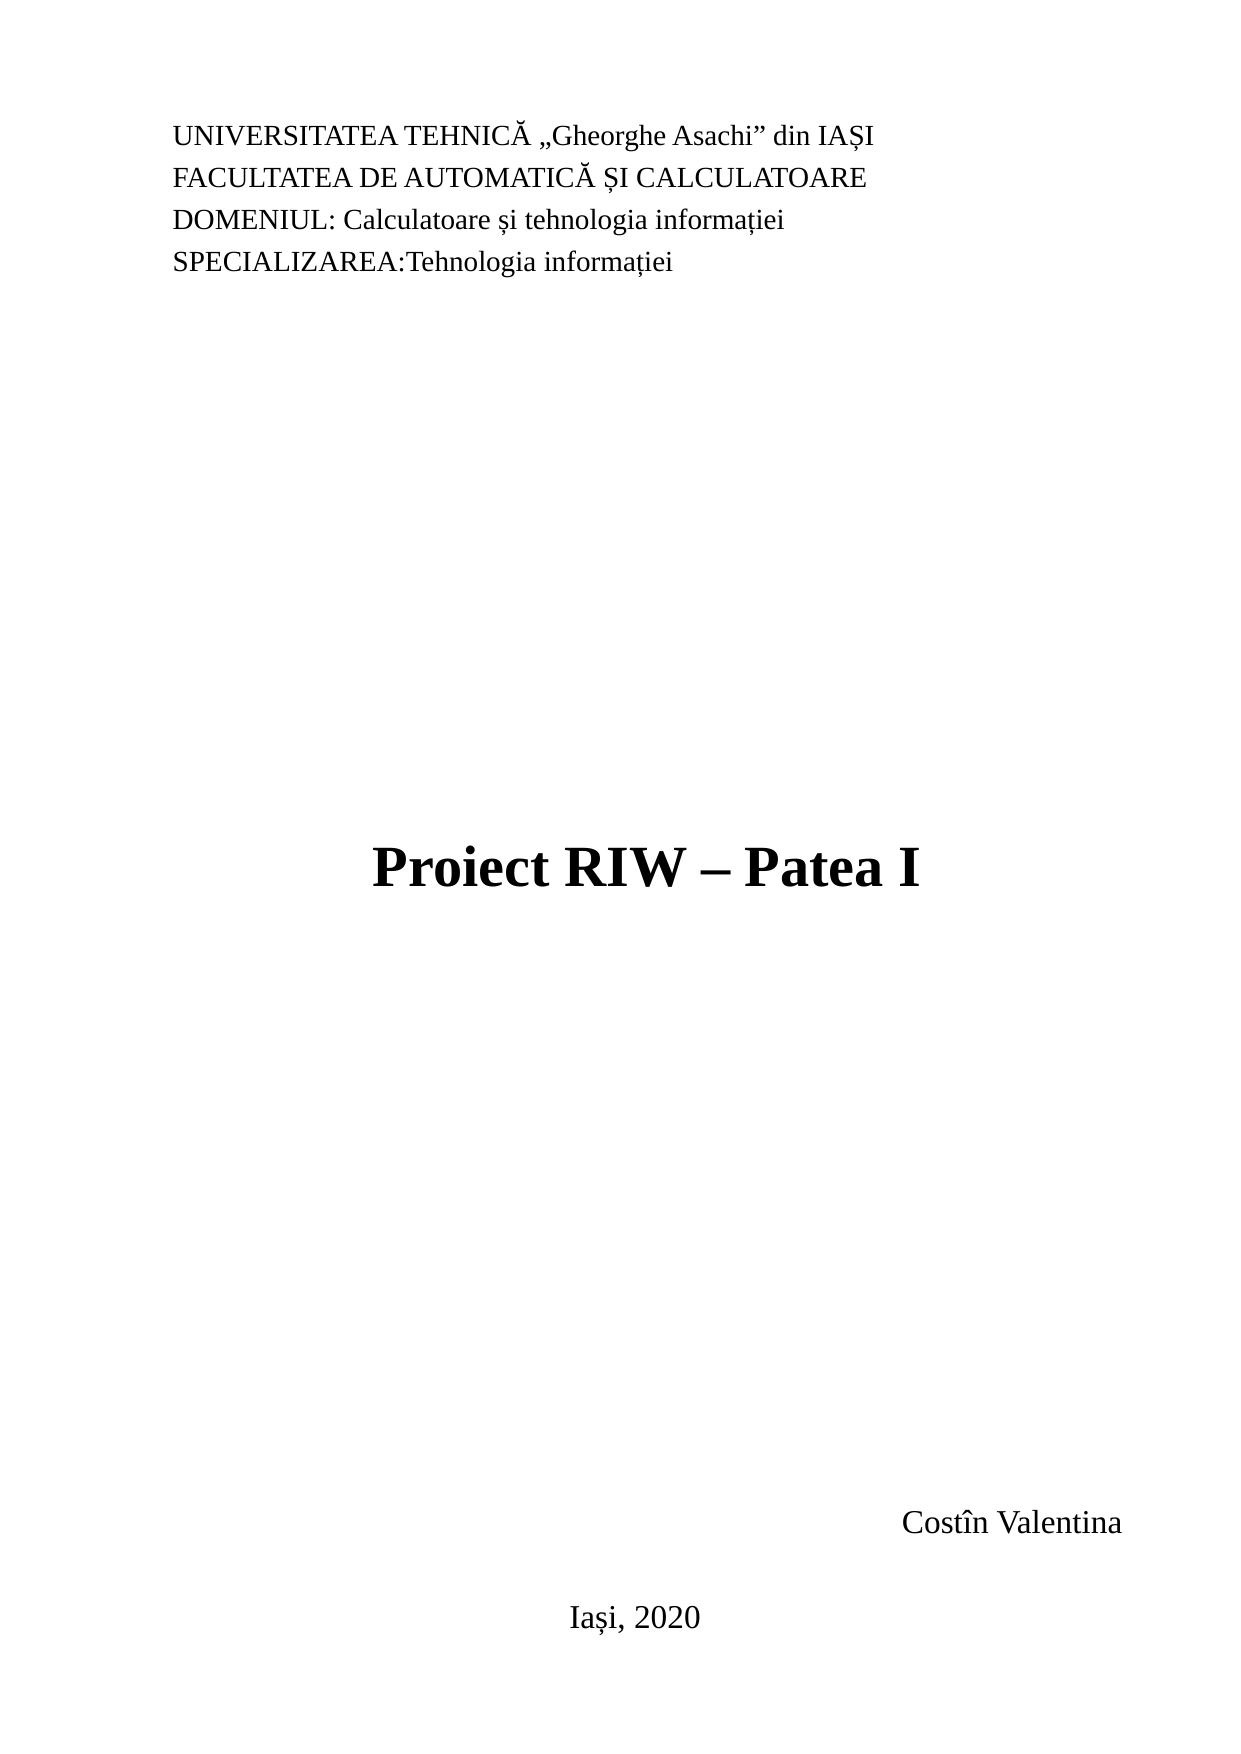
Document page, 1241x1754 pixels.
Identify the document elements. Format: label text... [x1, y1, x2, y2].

text FACULTATEA DE AUTOMATICĂ ȘI CALCULATOARE [172, 160, 1122, 193]
text Costîn Valentina [148, 1503, 1122, 1541]
text SPECIALIZAREA:Tehnologia informației [172, 244, 1122, 277]
text Proiect RIW – Patea I [148, 832, 1122, 899]
text UNIVERSITATEA TEHNICĂ „Gheorghe Asachi” din IAȘI [172, 118, 1122, 152]
text DOMENIUL: Calculatoare și tehnologia informației [172, 202, 1122, 235]
